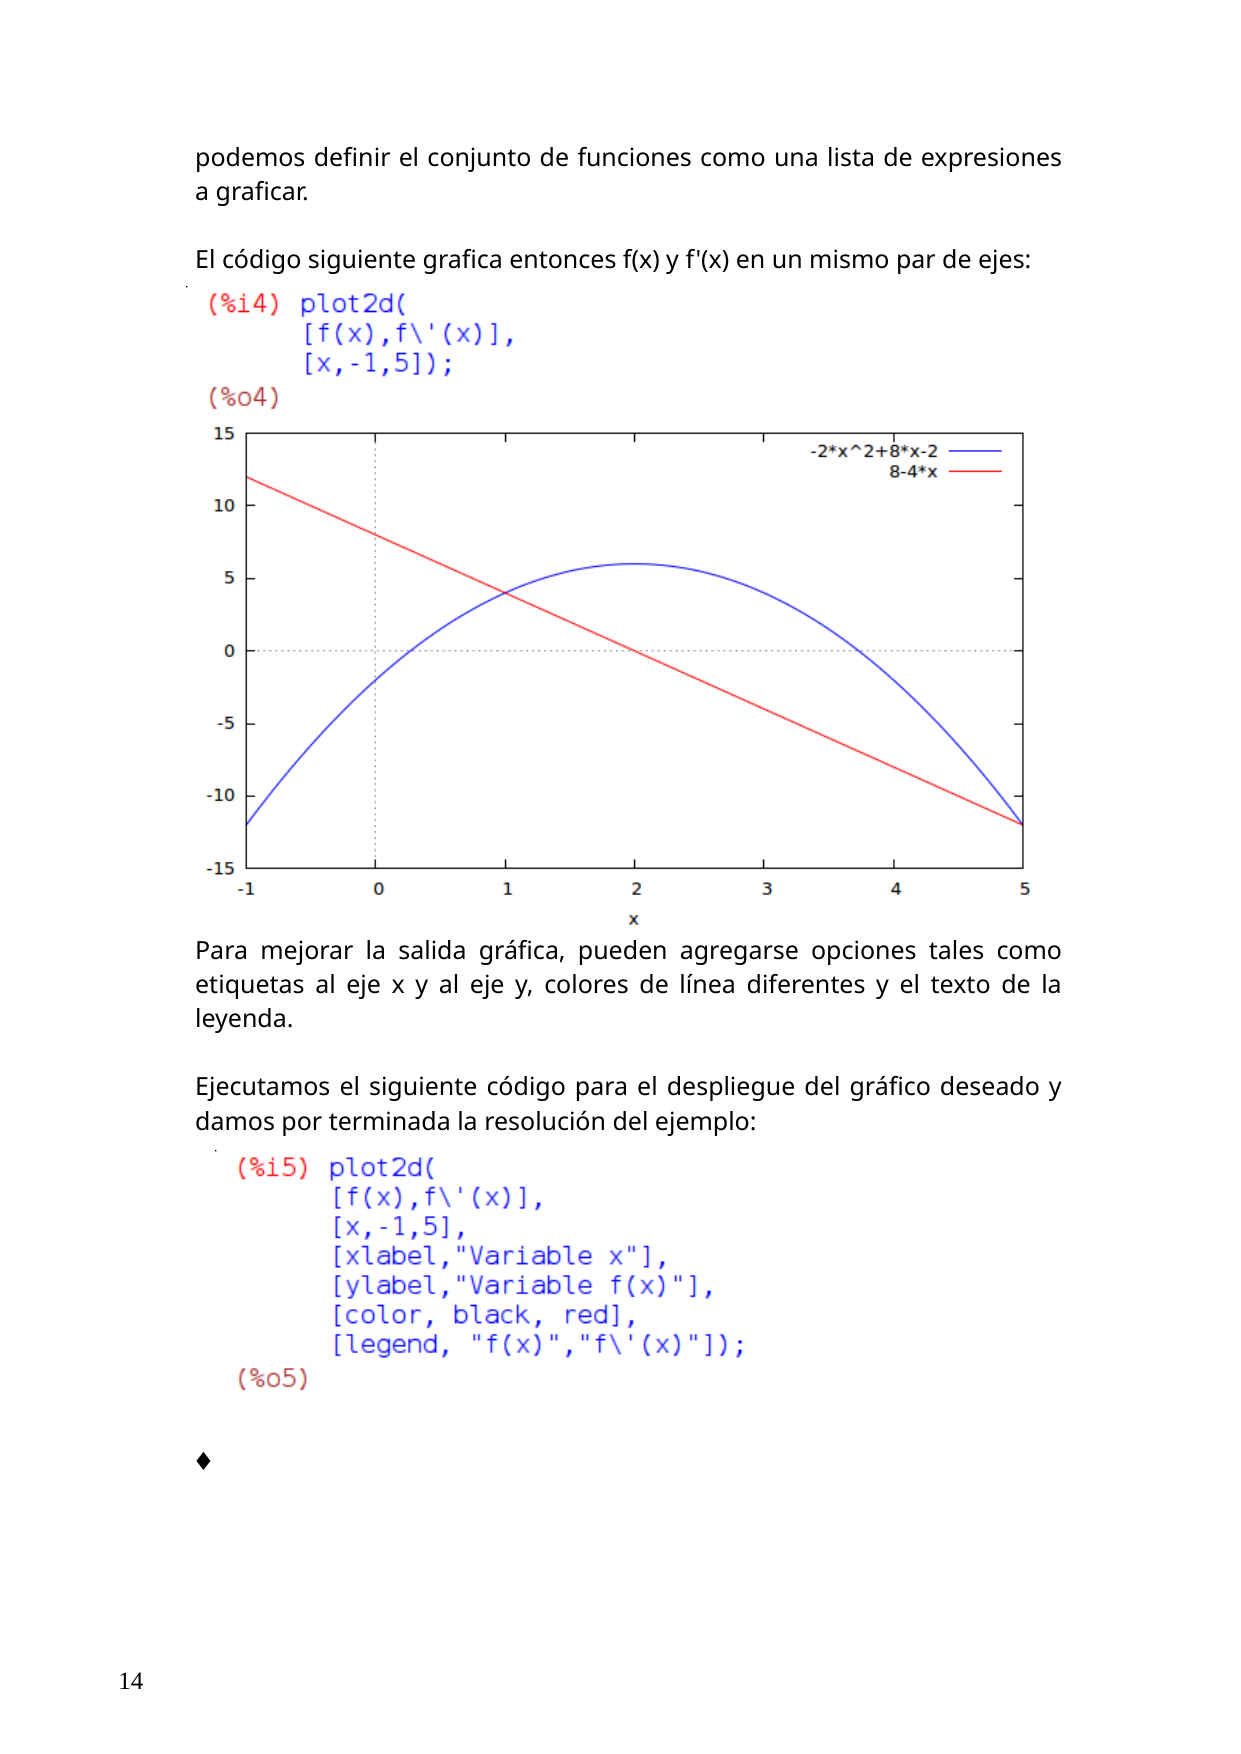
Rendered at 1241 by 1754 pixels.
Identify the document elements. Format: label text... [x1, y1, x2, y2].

text podemos definir el conjunto de funciones como una lista de expresiones a graficar. [195, 139, 1063, 208]
text ♦ [192, 1444, 1063, 1478]
text Ejecutamos el siguiente código para el despliegue del gráfico deseado y damos por terminada la resolución del ejemplo: [195, 1069, 1063, 1137]
text El código siguiente grafica entonces f(x) y f'(x) en un mismo par de ejes: [195, 242, 1063, 276]
text Para mejorar la salida gráfica, pueden agregarse opciones tales como etiquetas al eje x y al eje y, colores de línea diferentes y el texto de la leyenda. [195, 412, 1063, 1035]
picture [215, 1150, 750, 1398]
picture [186, 286, 1055, 933]
